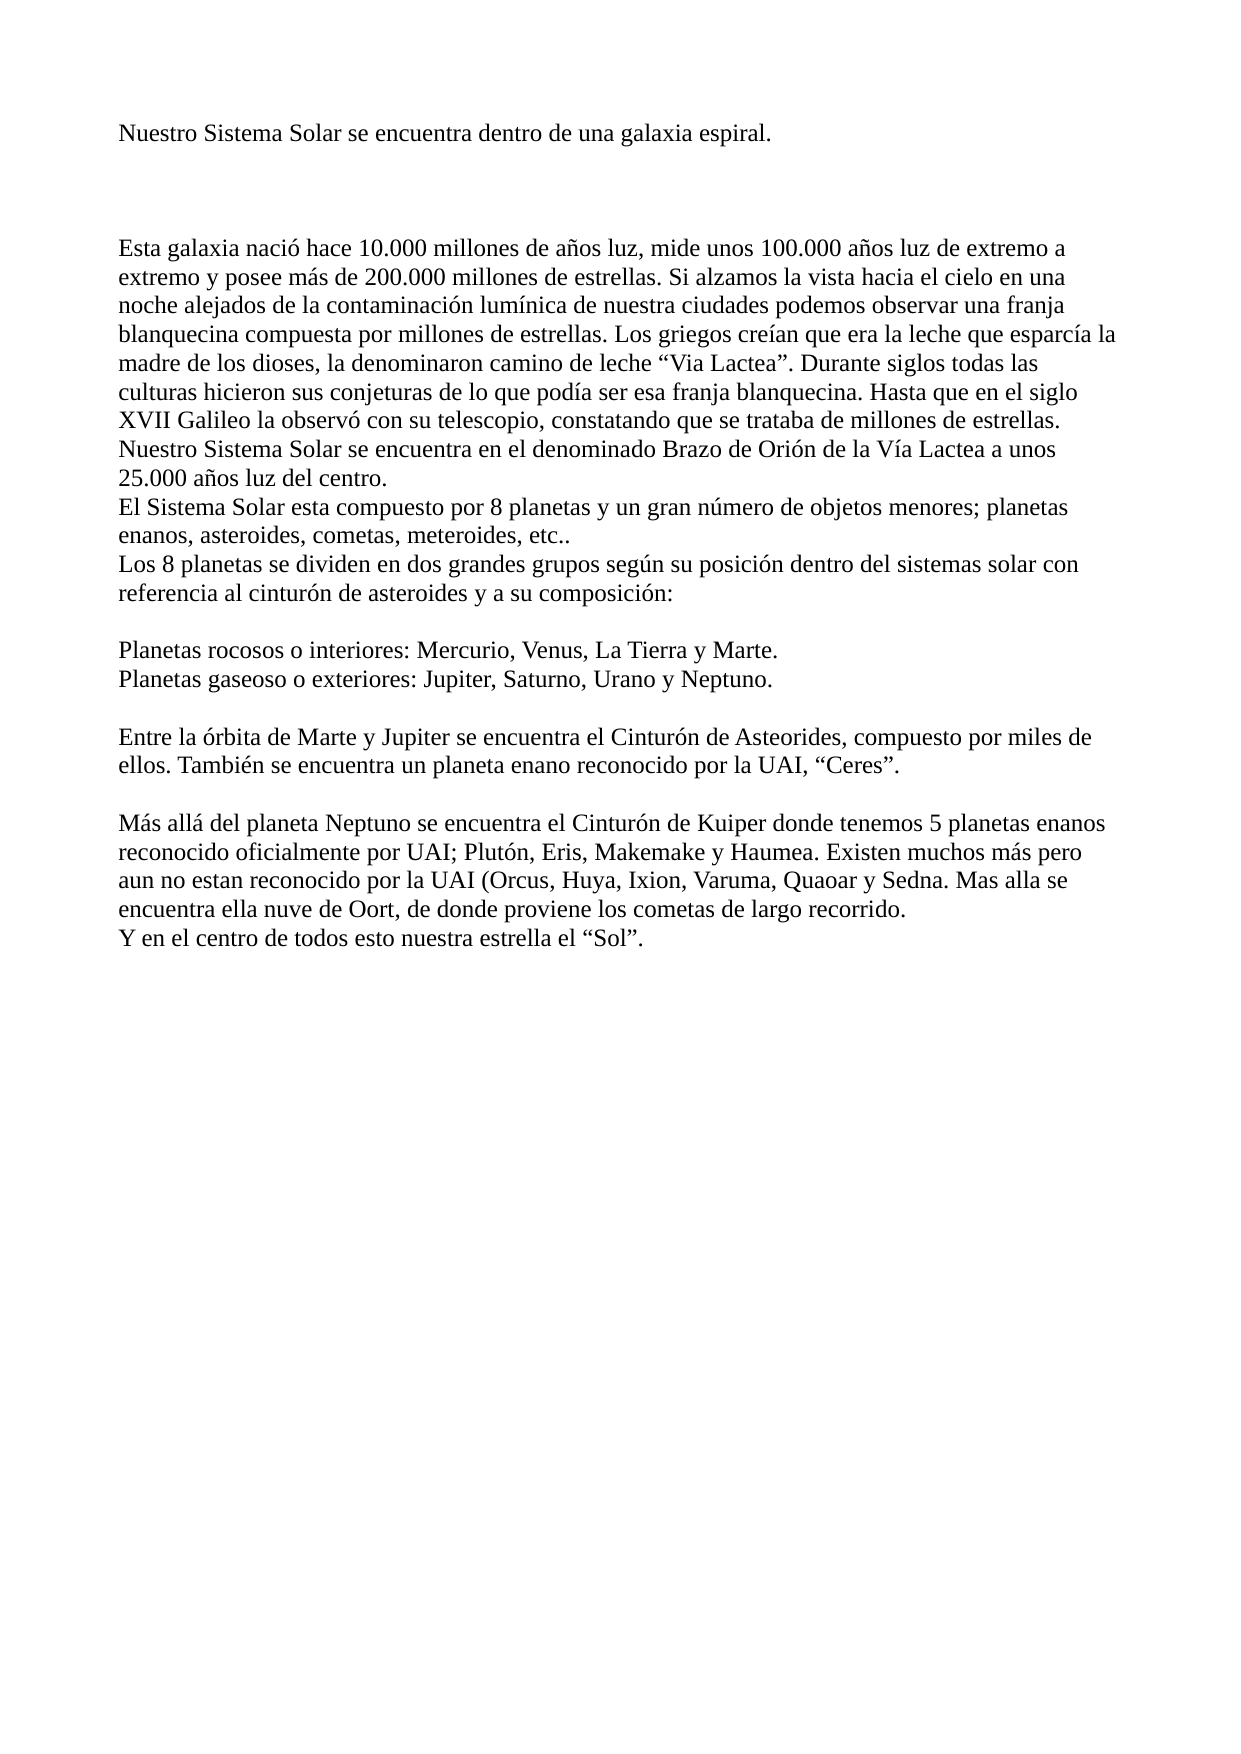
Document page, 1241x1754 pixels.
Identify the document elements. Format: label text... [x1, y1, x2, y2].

text Los 8 planetas se dividen en dos grandes grupos según su posición dentro del sistemas solar con referencia al cinturón de asteroides y a su composición: [118, 549, 1122, 607]
text Planetas rocosos o interiores: Mercurio, Venus, La Tierra y Marte. [118, 636, 1122, 664]
text Esta galaxia nació hace 10.000 millones de años luz, mide unos 100.000 años luz de extremo a extremo y posee más de 200.000 millones de estrellas. Si alzamos la vista hacia el cielo en una noche alejados de la contaminación lumínica de nuestra ciudades podemos observar una franja blanquecina compuesta por millones de estrellas. Los griegos creían que era la leche que esparcía la madre de los dioses, la denominaron camino de leche “Via Lactea”. Durante siglos todas las culturas hicieron sus conjeturas de lo que podía ser esa franja blanquecina. Hasta que en el siglo XVII Galileo la observó con su telescopio, constatando que se trataba de millones de estrellas. [118, 233, 1122, 434]
text Más allá del planeta Neptuno se encuentra el Cinturón de Kuiper donde tenemos 5 planetas enanos reconocido oficialmente por UAI; Plutón, Eris, Makemake y Haumea. Existen muchos más pero aun no estan reconocido por la UAI (Orcus, Huya, Ixion, Varuma, Quaoar y Sedna. Mas alla se encuentra ella nuve de Oort, de donde proviene los cometas de largo recorrido. [118, 808, 1122, 923]
text Y en el centro de todos esto nuestra estrella el “Sol”. [118, 923, 1122, 952]
text Planetas gaseoso o exteriores: Jupiter, Saturno, Urano y Neptuno. [118, 664, 1122, 693]
text El Sistema Solar esta compuesto por 8 planetas y un gran número de objetos menores; planetas enanos, asteroides, cometas, meteroides, etc.. [118, 492, 1122, 549]
text Nuestro Sistema Solar se encuentra en el denominado Brazo de Orión de la Vía Lactea a unos 25.000 años luz del centro. [118, 434, 1122, 492]
text Entre la órbita de Marte y Jupiter se encuentra el Cinturón de Asteorides, compuesto por miles de ellos. También se encuentra un planeta enano reconocido por la UAI, “Ceres”. [118, 722, 1122, 779]
text Nuestro Sistema Solar se encuentra dentro de una galaxia espiral. [118, 118, 1122, 147]
